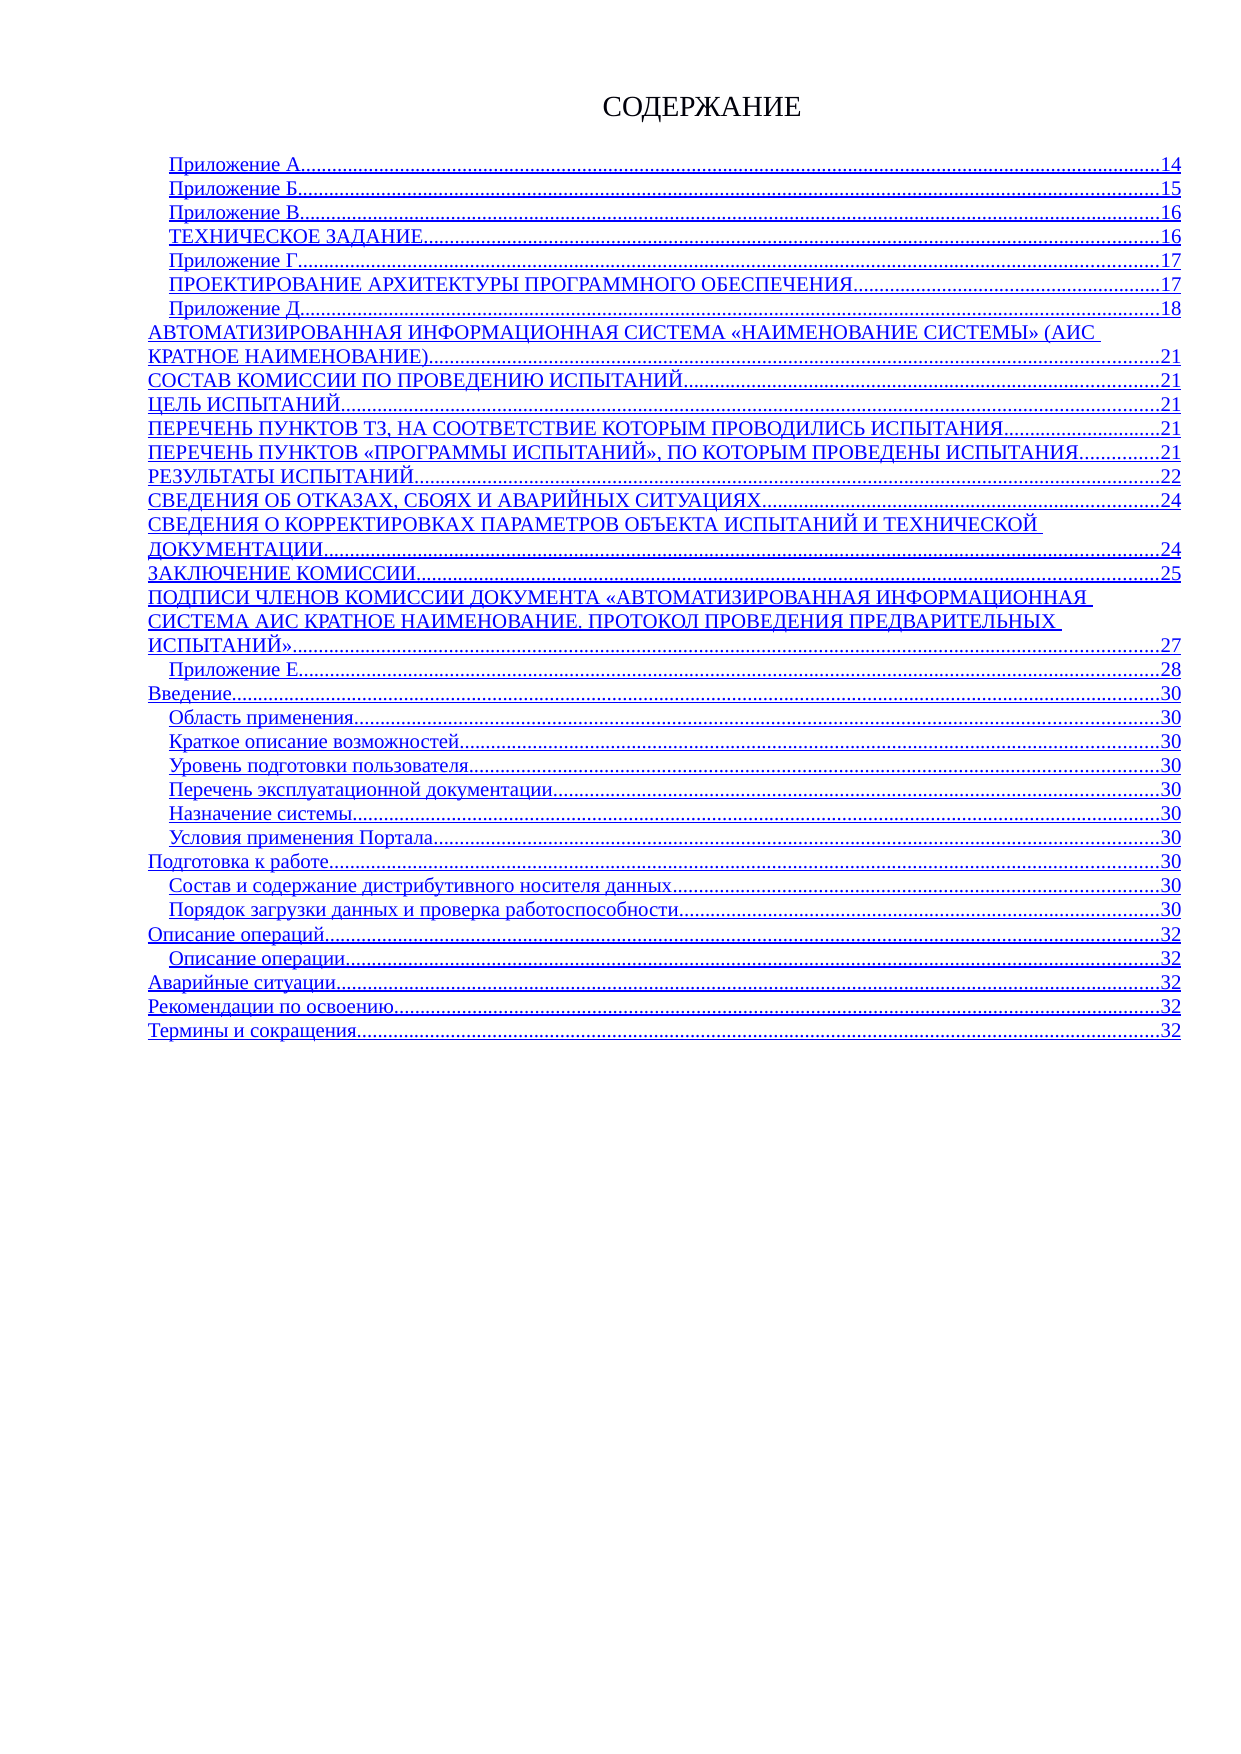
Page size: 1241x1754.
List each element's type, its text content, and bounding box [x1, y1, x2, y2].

text ПЕРЕЧЕНЬ ПУНКТОВ «ПРОГРАММЫ ИСПЫТАНИЙ», ПО КОТОРЫМ ПРОВЕДЕНЫ ИСПЫТАНИЯ 21 [148, 440, 1181, 461]
text Приложение В 16 [168, 199, 1181, 220]
text Приложение Е 28 [168, 657, 1181, 678]
text Аварийные ситуации 32 [148, 969, 1181, 990]
text Область применения 30 [168, 705, 1181, 726]
text СВЕДЕНИЯ О КОРРЕКТИРОВКАХ ПАРАМЕТРОВ ОБЪЕКТА ИСПЫТАНИЙ И ТЕХНИЧЕСКОЙ ДОКУМЕНТАЦИИ 24 [148, 512, 1181, 557]
text Приложение Д 18 [168, 296, 1181, 317]
text Приложение Г 17 [168, 248, 1181, 269]
text Назначение системы 30 [168, 801, 1181, 822]
text Подготовка к работе 30 [148, 849, 1181, 870]
text ЦЕЛЬ ИСПЫТАНИЙ 21 [148, 392, 1181, 413]
text РЕЗУЛЬТАТЫ ИСПЫТАНИЙ 22 [148, 464, 1181, 485]
text СОСТАВ КОМИССИИ ПО ПРОВЕДЕНИЮ ИСПЫТАНИЙ 21 [148, 368, 1181, 389]
text Порядок загрузки данных и проверка работоспособности 30 [168, 897, 1181, 918]
text СВЕДЕНИЯ ОБ ОТКАЗАХ, СБОЯХ И АВАРИЙНЫХ СИТУАЦИЯХ 24 [148, 488, 1181, 509]
text Приложение Б 15 [168, 176, 1181, 196]
text Введение 30 [148, 681, 1181, 702]
text Перечень эксплуатационной документации 30 [168, 777, 1181, 798]
text Термины и сокращения 32 [148, 1018, 1181, 1039]
text Условия применения Портала 30 [168, 825, 1181, 846]
text Приложение А 14 [168, 151, 1181, 172]
text Описание операции 32 [168, 946, 1181, 966]
text Рекомендации по освоению 32 [148, 994, 1181, 1014]
text ЗАКЛЮЧЕНИЕ КОМИССИИ 25 [148, 561, 1181, 581]
text ТЕХНИЧЕСКОЕ ЗАДАНИЕ 16 [168, 224, 1181, 244]
text ПОДПИСИ ЧЛЕНОВ КОМИССИИ ДОКУМЕНТА «АВТОМАТИЗИРОВАННАЯ ИНФОРМАЦИОННАЯ СИСТЕМА АИС КРАТНОЕ НАИМЕНОВАНИЕ. ПРОТОКОЛ ПРОВЕДЕНИЯ ПРЕДВАРИТЕЛЬНЫХ ИСПЫТАНИЙ» 27 [148, 584, 1181, 654]
text АВТОМАТИЗИРОВАННАЯ ИНФОРМАЦИОННАЯ СИСТЕМА «НАИМЕНОВАНИЕ СИСТЕМЫ» (АИС КРАТНОЕ НАИМЕНОВАНИЕ) 21 [148, 320, 1181, 365]
text Описание операций 32 [148, 921, 1181, 942]
text Уровень подготовки пользователя 30 [168, 753, 1181, 774]
text Состав и содержание дистрибутивного носителя данных 30 [168, 873, 1181, 894]
text ПЕРЕЧЕНЬ ПУНКТОВ ТЗ, НА СООТВЕТСТВИЕ КОТОРЫМ ПРОВОДИЛИСЬ ИСПЫТАНИЯ 21 [148, 416, 1181, 437]
text ПРОЕКТИРОВАНИЕ АРХИТЕКТУРЫ ПРОГРАММНОГО ОБЕСПЕЧЕНИЯ 17 [168, 272, 1181, 293]
text содержание [148, 89, 1181, 122]
text Краткое описание возможностей 30 [168, 729, 1181, 750]
